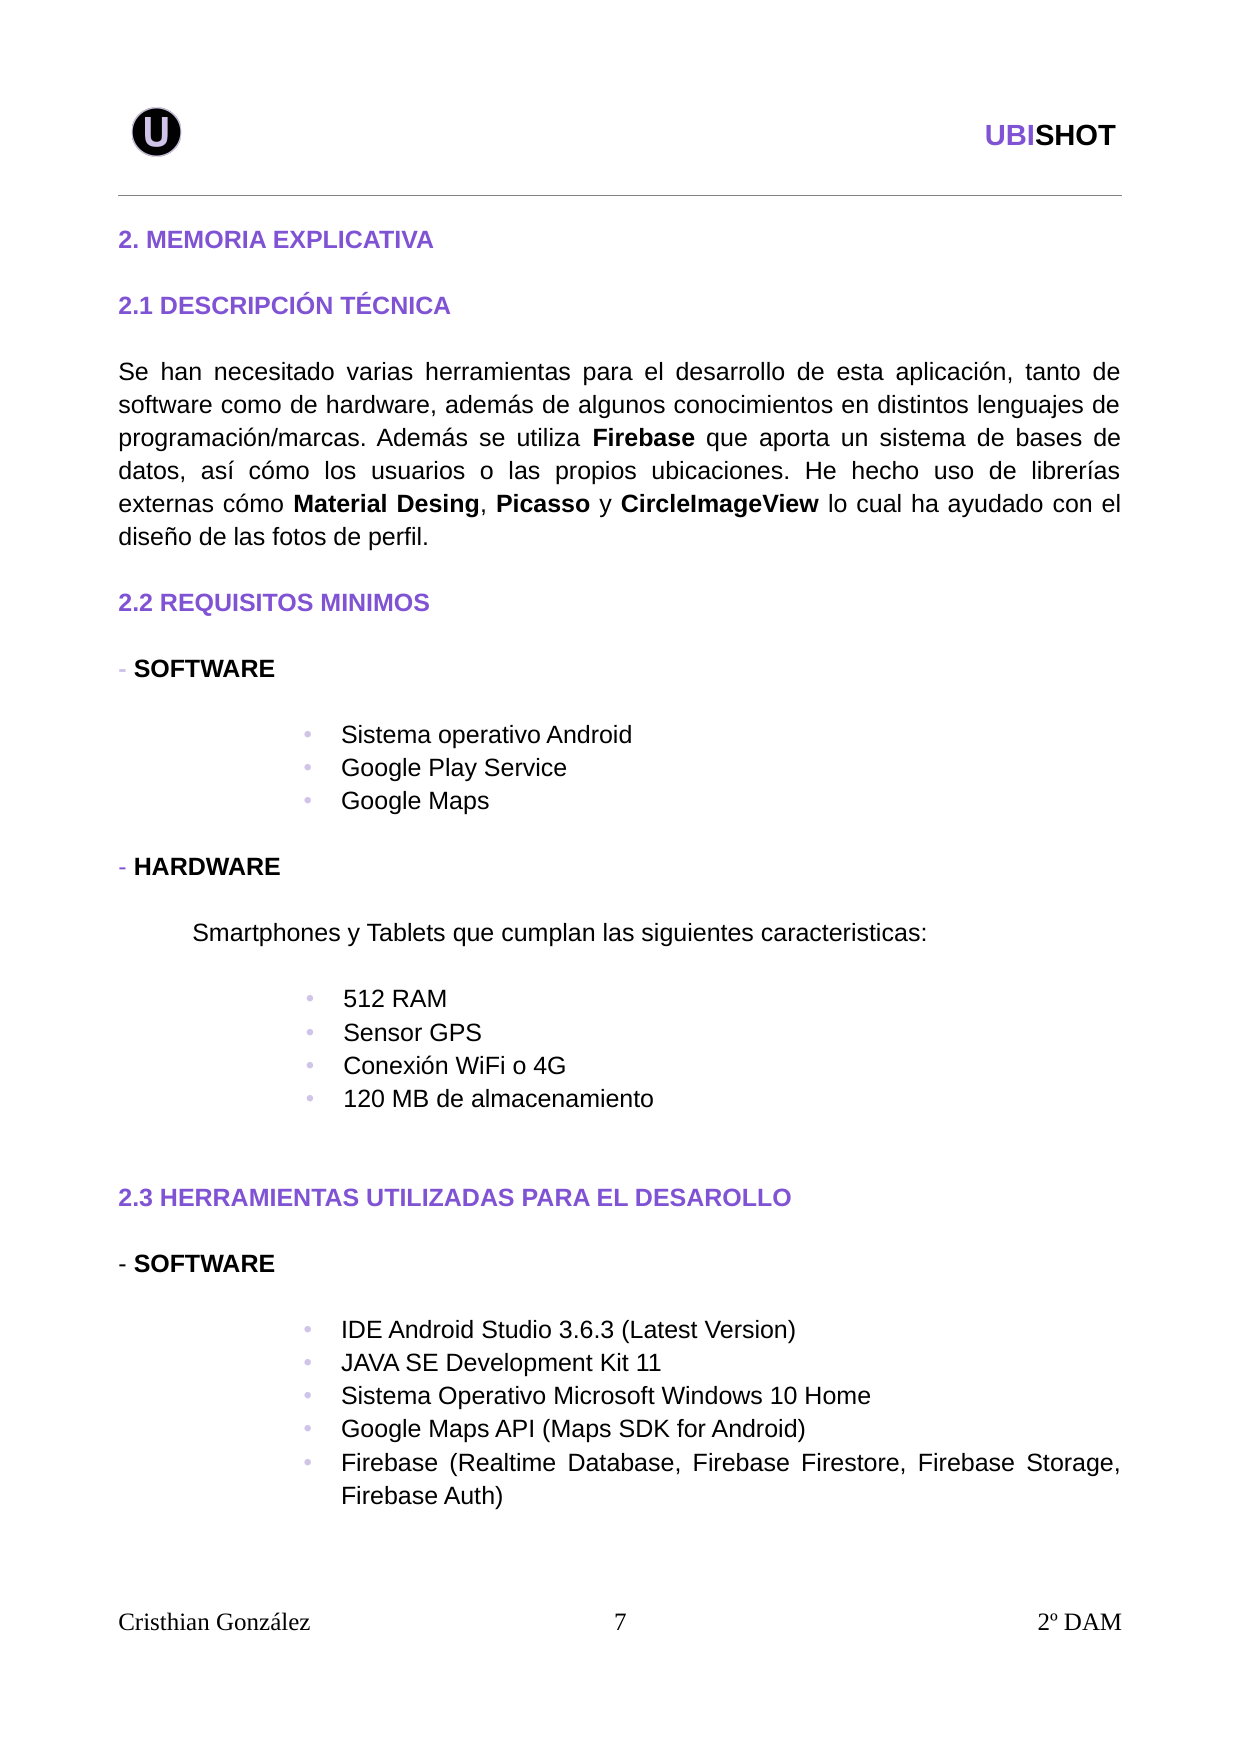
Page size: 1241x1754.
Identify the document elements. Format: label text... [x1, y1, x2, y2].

picture [130, 106, 183, 158]
text Smartphones y Tablets que cumplan las siguientes caracteristicas: [118, 918, 1122, 947]
list 512 RAM [306, 984, 1122, 1013]
text - SOFTWARE [118, 1249, 1122, 1278]
text - SOFTWARE [118, 654, 1122, 683]
list Sistema operativo Android [303, 720, 1122, 749]
text Se han necesitado varias herramientas para el desarrollo de esta aplicación, tanto de software como de hardware, además de algunos conocimientos en distintos lenguajes de programación/marcas. Además se utiliza Firebase que aporta un sistema de bases de datos, así cómo los usuarios o las propios ubicaciones. He hecho uso de librerías externas cómo Material Desing, Picasso y CircleImageView lo cual ha ayudado con el diseño de las fotos de perfil. [118, 357, 1122, 551]
list Google Play Service [303, 753, 1122, 782]
text - HARDWARE [118, 852, 1122, 881]
list Google Maps [303, 786, 1122, 815]
text 2.3 HERRAMIENTAS UTILIZADAS PARA EL DESAROLLO [118, 1183, 1122, 1212]
list Sensor GPS [306, 1018, 1122, 1046]
list IDE Android Studio 3.6.3 (Latest Version) [303, 1315, 1122, 1344]
list Google Maps API (Maps SDK for Android) [303, 1414, 1122, 1443]
list Conexión WiFi o 4G [306, 1051, 1122, 1079]
list 120 MB de almacenamiento [306, 1084, 1122, 1113]
list Sistema Operativo Microsoft Windows 10 Home [303, 1381, 1122, 1410]
text 2.1 DESCRIPCIÓN TÉCNICA [118, 291, 1122, 319]
list JAVA SE Development Kit 11 [303, 1348, 1122, 1377]
text 2. MEMORIA EXPLICATIVA [118, 225, 1122, 253]
text 2.2 REQUISITOS MINIMOS [118, 588, 1122, 617]
list Firebase (Realtime Database, Firebase Firestore, Firebase Storage, Firebase Auth) [303, 1448, 1122, 1509]
